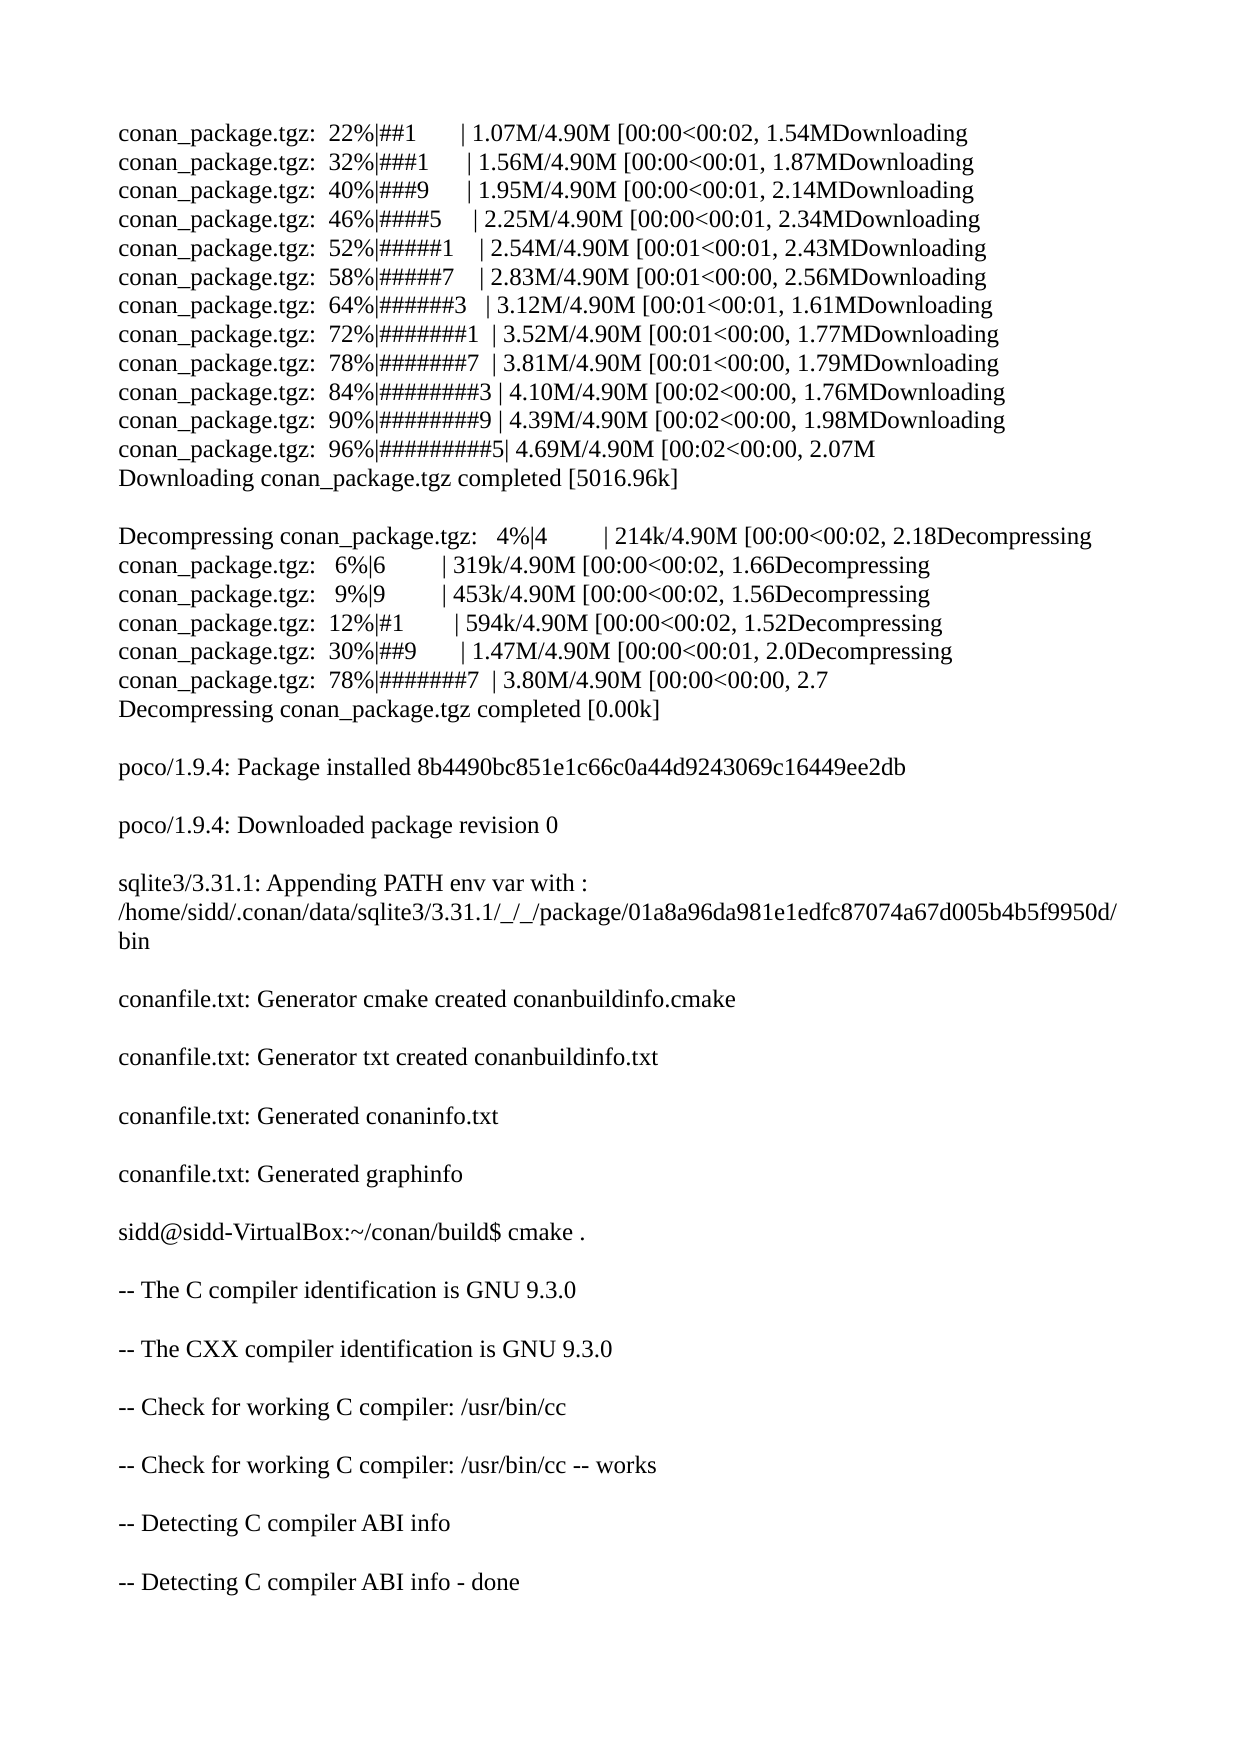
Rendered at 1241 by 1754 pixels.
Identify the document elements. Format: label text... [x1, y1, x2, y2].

text -- The CXX compiler identification is GNU 9.3.0 [118, 1334, 1122, 1362]
text -- The C compiler identification is GNU 9.3.0 [118, 1275, 1122, 1304]
text sidd@sidd-VirtualBox:~/conan/build$ cmake . [118, 1217, 1122, 1246]
text conanfile.txt: Generator cmake created conanbuildinfo.cmake [118, 984, 1122, 1013]
text conanfile.txt: Generated conaninfo.txt [118, 1101, 1122, 1129]
text -- Detecting C compiler ABI info [118, 1508, 1122, 1537]
text poco/1.9.4: Downloaded package revision 0 [118, 810, 1122, 839]
text poco/1.9.4: Package installed 8b4490bc851e1c66c0a44d9243069c16449ee2db [118, 752, 1122, 781]
text conan_package.tgz: 22%|##1 | 1.07M/4.90M [00:00<00:02, 1.54MDownloading conan_package.tgz: 32%|###1 | 1.56M/4.90M [00:00<00:01, 1.87MDownloading conan_package.tgz: 40%|###9 | 1.95M/4.90M [00:00<00:01, 2.14MDownloading conan_package.tgz: 46%|####5 | 2.25M/4.90M [00:00<00:01, 2.34MDownloading conan_package.tgz: 52%|#####1 | 2.54M/4.90M [00:01<00:01, 2.43MDownloading conan_package.tgz: 58%|#####7 | 2.83M/4.90M [00:01<00:00, 2.56MDownloading conan_package.tgz: 64%|######3 | 3.12M/4.90M [00:01<00:01, 1.61MDownloading conan_package.tgz: 72%|#######1 | 3.52M/4.90M [00:01<00:00, 1.77MDownloading conan_package.tgz: 78%|#######7 | 3.81M/4.90M [00:01<00:00, 1.79MDownloading conan_package.tgz: 84%|########3 | 4.10M/4.90M [00:02<00:00, 1.76MDownloading conan_package.tgz: 90%|########9 | 4.39M/4.90M [00:02<00:00, 1.98MDownloading conan_package.tgz: 96%|#########5| 4.69M/4.90M [00:02<00:00, 2.07M Downloading conan_package.tgz completed [5016.96k] [118, 118, 1122, 492]
text conanfile.txt: Generator txt created conanbuildinfo.txt [118, 1042, 1122, 1071]
text conanfile.txt: Generated graphinfo [118, 1159, 1122, 1188]
text Decompressing conan_package.tgz: 4%|4 | 214k/4.90M [00:00<00:02, 2.18Decompressing conan_package.tgz: 6%|6 | 319k/4.90M [00:00<00:02, 1.66Decompressing conan_package.tgz: 9%|9 | 453k/4.90M [00:00<00:02, 1.56Decompressing conan_package.tgz: 12%|#1 | 594k/4.90M [00:00<00:02, 1.52Decompressing conan_package.tgz: 30%|##9 | 1.47M/4.90M [00:00<00:01, 2.0Decompressing conan_package.tgz: 78%|#######7 | 3.80M/4.90M [00:00<00:00, 2.7 Decompressing conan_package.tgz completed [0.00k] [118, 521, 1122, 723]
text -- Check for working C compiler: /usr/bin/cc [118, 1392, 1122, 1421]
text -- Detecting C compiler ABI info - done [118, 1567, 1122, 1595]
text sqlite3/3.31.1: Appending PATH env var with : /home/sidd/.conan/data/sqlite3/3.31.1/_/_/package/01a8a96da981e1edfc87074a67d005b4b5f9950d/bin [118, 868, 1122, 955]
text -- Check for working C compiler: /usr/bin/cc -- works [118, 1450, 1122, 1479]
